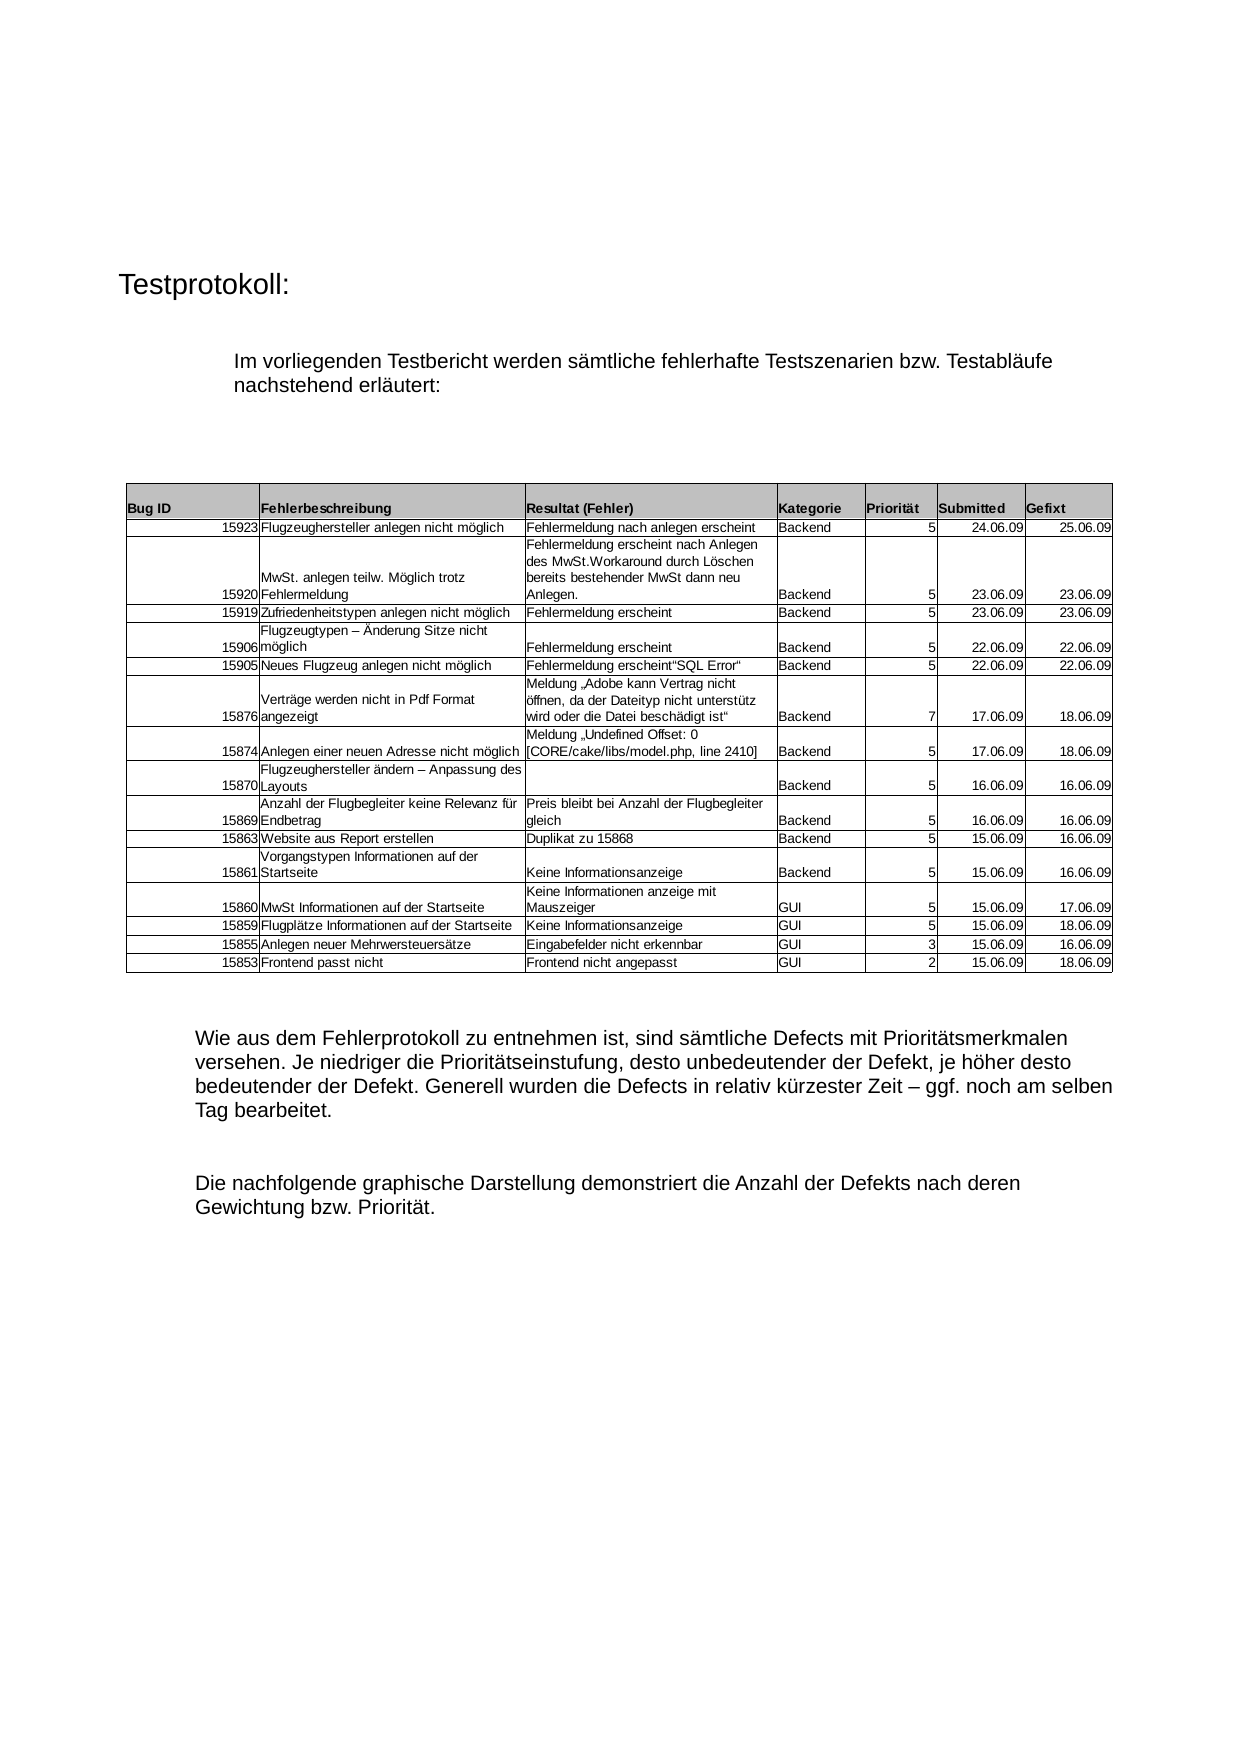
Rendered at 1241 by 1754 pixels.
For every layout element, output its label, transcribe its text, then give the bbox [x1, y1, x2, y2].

text Im vorliegenden Testbericht werden sämtliche fehlerhafte Testszenarien bzw. Testabläufe nachstehend erläutert: [118, 349, 1122, 397]
subtitle Testprotokoll: [118, 267, 1122, 300]
text Wie aus dem Fehlerprotokoll zu entnehmen ist, sind sämtliche Defects mit Prioritätsmerkmalen versehen. Je niedriger die Prioritätseinstufung, desto unbedeutender der Defekt, je höher desto bedeutender der Defekt. Generell wurden die Defects in relativ kürzester Zeit – ggf. noch am selben Tag bearbeitet. [118, 1026, 1122, 1122]
text Die nachfolgende graphische Darstellung demonstriert die Anzahl der Defekts nach deren Gewichtung bzw. Priorität. [118, 1171, 1122, 1219]
